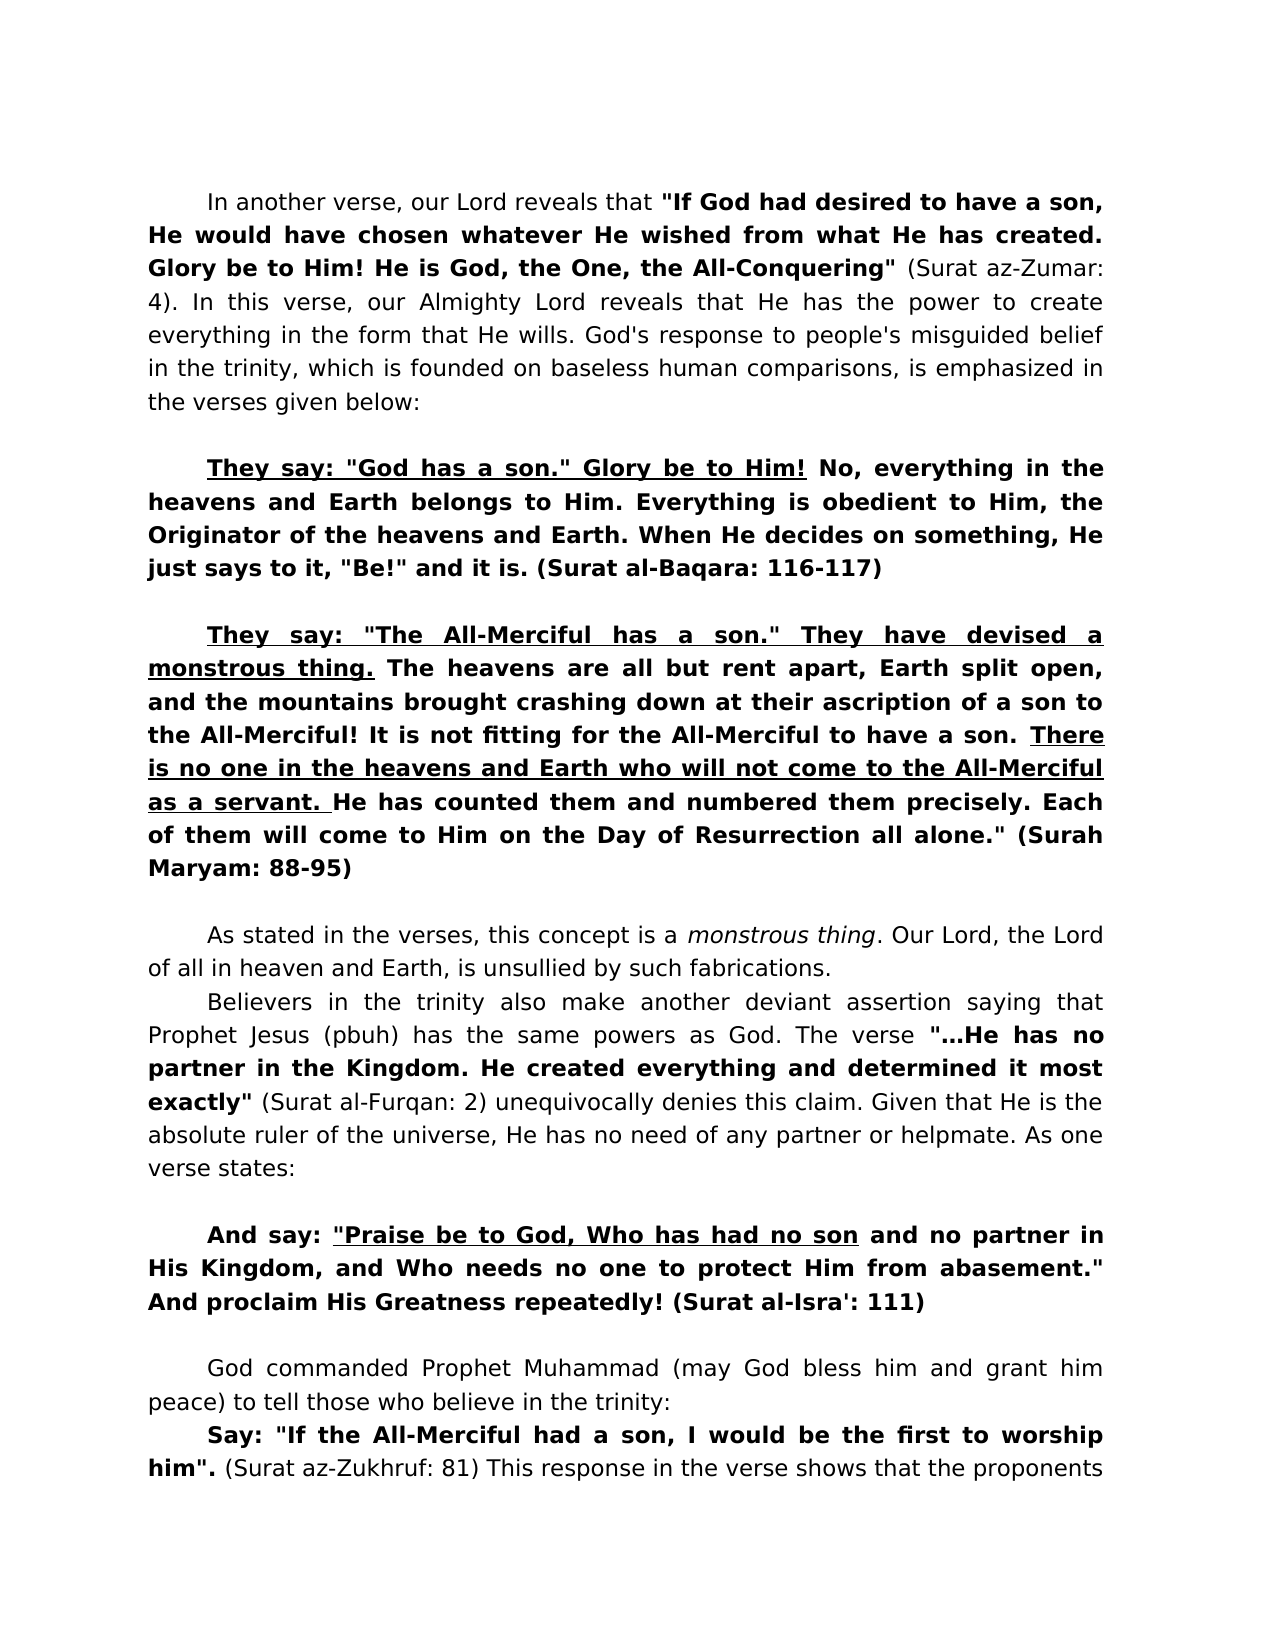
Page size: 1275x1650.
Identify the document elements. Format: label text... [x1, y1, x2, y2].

text as a servant. He has counted them and numbered them precisely. Each of them will come to Him on the Day of Resurrection all alone." (Surah Maryam: 88-95) [148, 780, 1104, 883]
text God commanded Prophet Muhammad (may God bless him and grant him peace) to tell those who believe in the trinity: [148, 1350, 1104, 1417]
text In another verse, our Lord reveals that "If God had desired to have a son, He would have chosen whatever He wished from what He has created. Glory be to Him! He is God, the One, the All-Conquering" (Surat az-Zumar: 4). In this verse, our Almighty Lord reveals that He has the power to create everything in the form that He wills. God's response to people's misguided belief in the trinity, which is founded on baseless human comparisons, is emphasized in the verses given below: [148, 183, 1104, 417]
text They say: "The All-Merciful has a son." They have devised a monstrous thing. The heavens are all but rent apart, Earth split open, and the mountains brought crashing down at their ascription of a son to the All-Merciful! It is not fitting for the All-Merciful to have a son. There is no one in the heavens and Earth who will not come to the All-Merciful [148, 617, 1104, 778]
text Believers in the trinity also make another deviant assertion saying that Prophet Jesus (pbuh) has the same powers as God. The verse "…He has no partner in the Kingdom. He created everything and determined it most exactly" (Surat al-Furqan: 2) unequivocally denies this claim. Given that He is the absolute ruler of the universe, He has no need of any partner or helpmate. As one verse states: [148, 983, 1104, 1183]
text And say: "Praise be to God, Who has had no son and no partner in His Kingdom, and Who needs no one to protect Him from abasement." And proclaim His Greatness repeatedly! (Surat al-Isra': 111) [148, 1217, 1104, 1317]
text They say: "God has a son." Glory be to Him! No, everything in the heavens and Earth belongs to Him. Everything is obedient to Him, the Originator of the heavens and Earth. When He decides on something, He just says to it, "Be!" and it is. (Surat al-Baqara: 116-117) [148, 450, 1104, 583]
text Say: "If the All-Merciful had a son, I would be the first to worship him". (Surat az-Zukhruf: 81) This response in the verse shows that the proponents [148, 1417, 1104, 1483]
text As stated in the verses, this concept is a monstrous thing. Our Lord, the Lord of all in heaven and Earth, is unsullied by such fabrications. [148, 917, 1104, 983]
